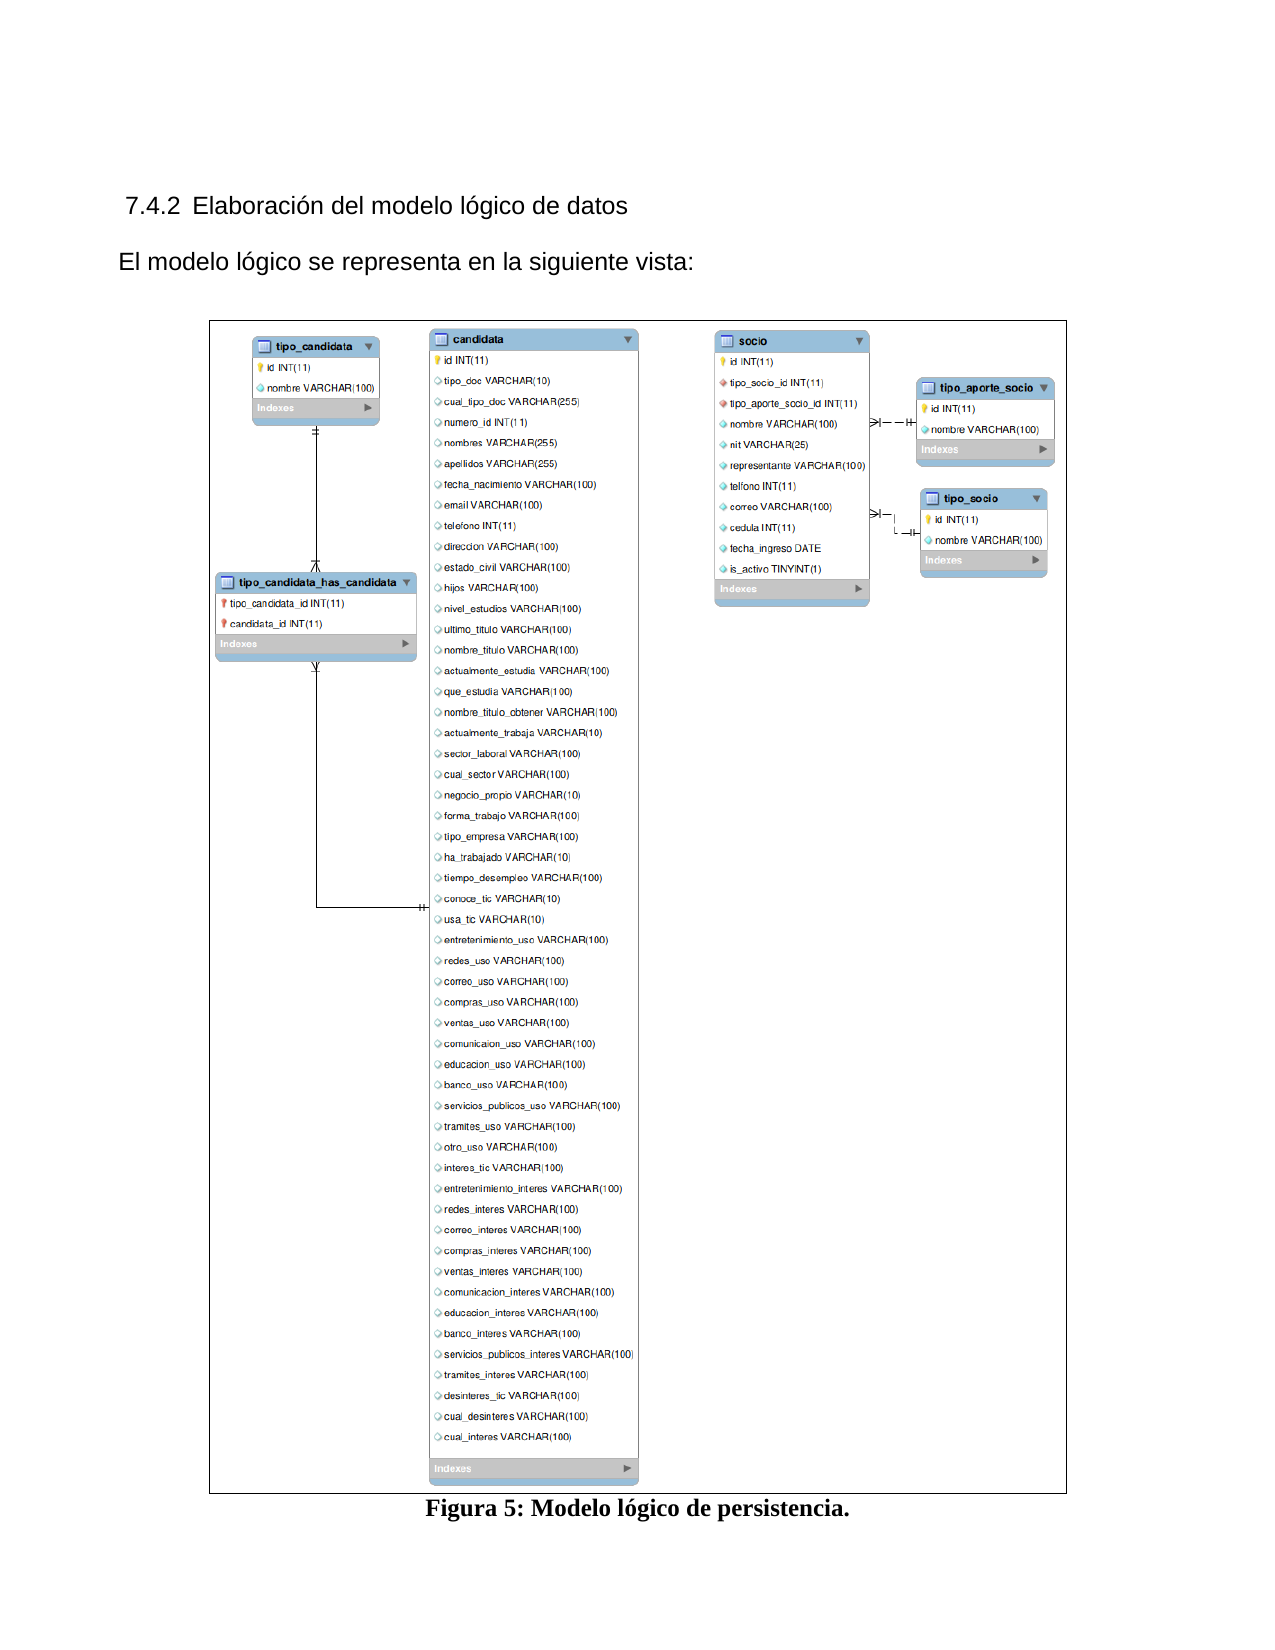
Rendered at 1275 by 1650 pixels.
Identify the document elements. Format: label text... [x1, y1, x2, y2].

text El modelo lógico se representa en la siguiente vista: [118, 247, 1157, 275]
text Figura 5: Modelo lógico de persistencia. [209, 1494, 1066, 1522]
subtitle Elaboración del modelo lógico de datos [118, 191, 1157, 220]
picture [210, 321, 1066, 1493]
